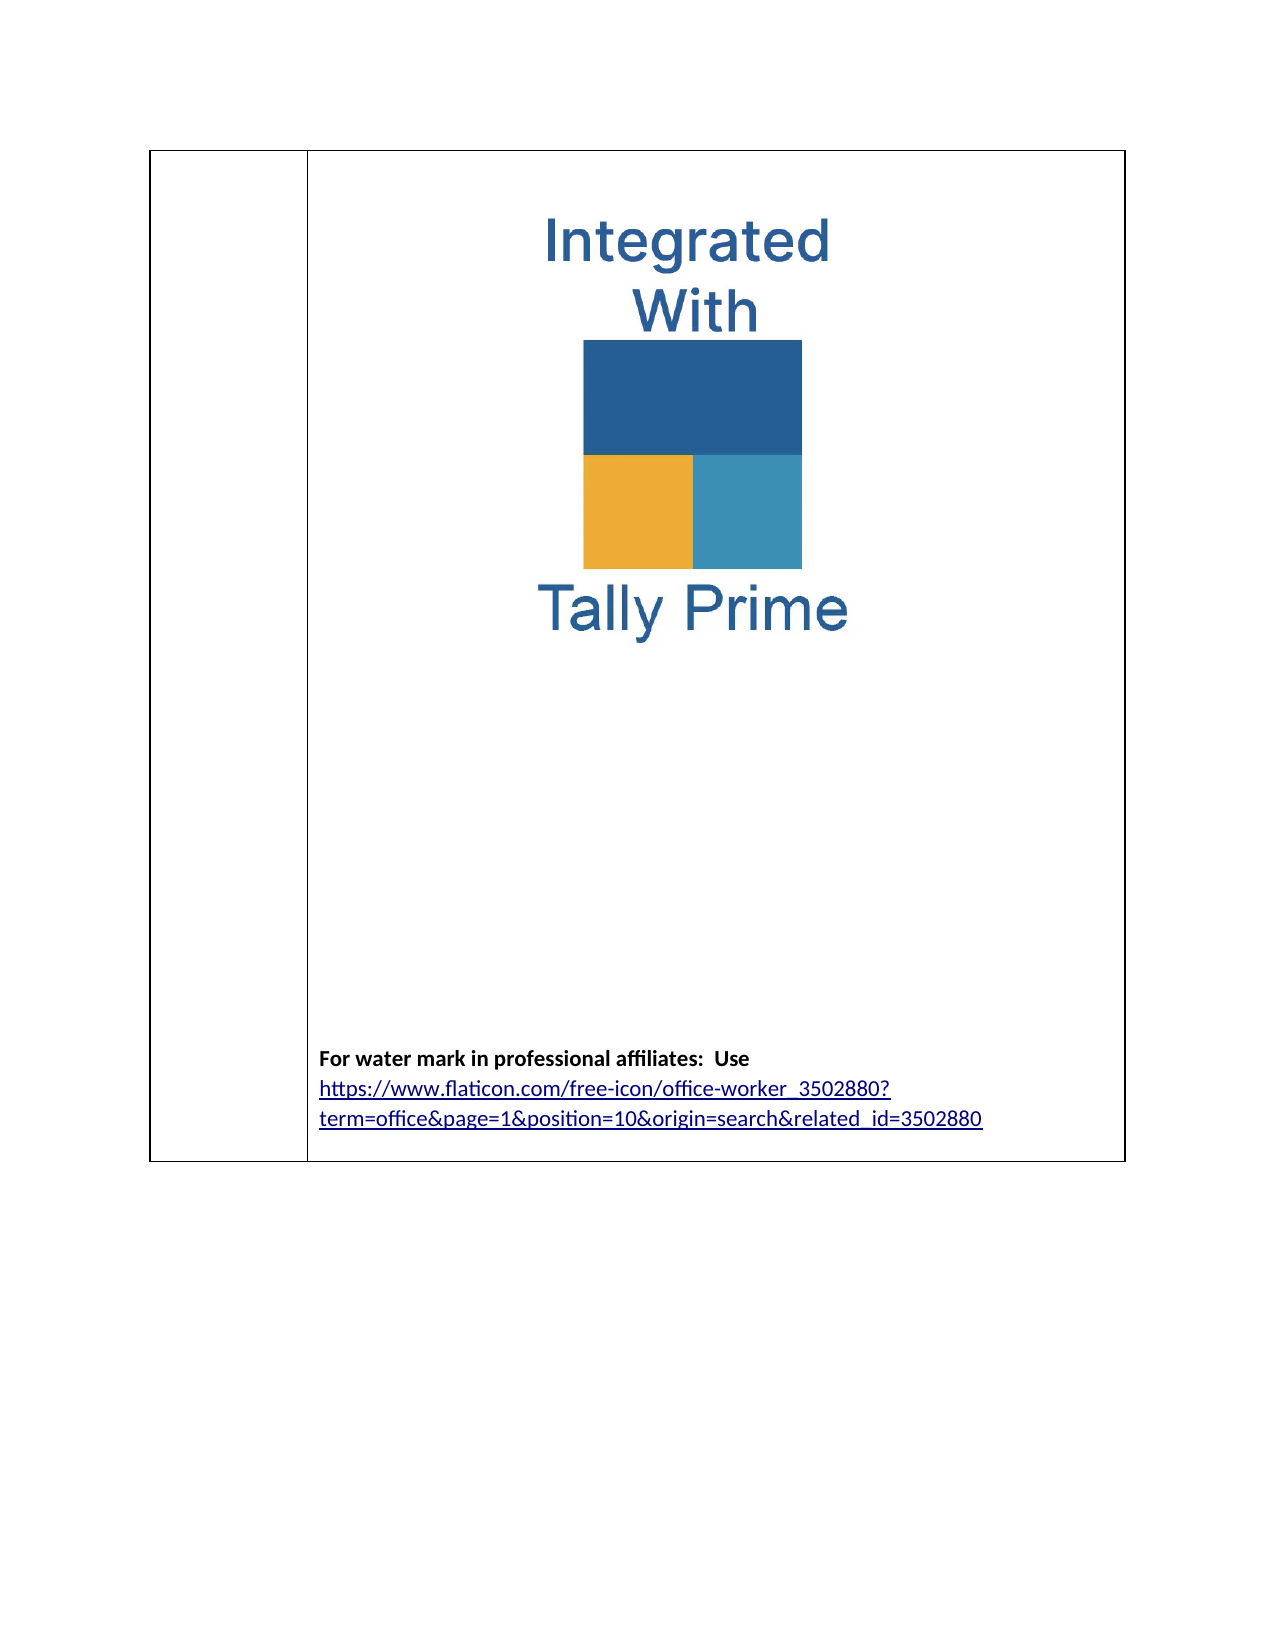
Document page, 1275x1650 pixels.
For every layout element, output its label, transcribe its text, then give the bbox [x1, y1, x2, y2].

table_header [151, 151, 307, 1161]
picture [319, 151, 1069, 728]
table_header Fevicon is missing-- Need a Fevicon Icon Finkeep Logo’s size should be increased -- Done Navigation section elements are to be changed: Home menu to be converted into a home icon -- Done New menu options to be – Need Explanation Product features Offerings Success story Icons: -- Where ?? Instagram Linkedin Contact us Home Button: Login/Register --- Pending Finkeep Button (Let’s Finkeep): Please change the color to a lighter shade like bench. --- Done Lets finkeep to redirect to products page and not to open that dialogue box -- Done We use tally as our accounting software -- OK 5th Point of welcome to finkeep shall be (Financial management, advisory & internal control) -- Done Add: A heading on the users: How do you benefit from us. -- Where??? Industry Served. -- Where??? Testimones: Give equal sizzing to the testimones boxes (reduce the text content). -- Done Change testimones photo. -- Pending Use accordion in FAQs section & take reference from Suvit. (https://www.suvit.io/about) -- Done Footer icon’s color to be changed. -- Please choose icons and send Instead of this, please use integrated with tally picture in place of this -- Done For water mark in professional affiliates: Use https://www.flaticon.com/free-icon/office-worker_3502880?term=office&page=1&position=10&origin=search&related_id=3502880 For water mark in professional affiliates: https://www.flaticon.com/free-icon/businessman_998463=term=professional&page=1&position=2&origin=search&related_id=998463 group=all&word=professional&license=&color=&shape=&current_section=&author_id=&pack_id=&family_id=&style_id=&type=for chartered accountants https://www.flaticon.com/search?type=icon&search-group=all&word=office&license=&color=&shape=&current_section=&author_id=&pack_id=&family_id=&style_id=&type= for Accounting firms Picture for FAQ. Replace this photo FAQ with This FAQ image Use the below text in place of the above one for paragraph adjustment. Introduced to Finkeep by a friend, I joined the monthly subscription, eliminating worries about correctness and completion. No more hassle changing accountants; my shop is audit-ready. Thanks to Finkeep, my mind is at peace. -- Done [308, 151, 1124, 1161]
